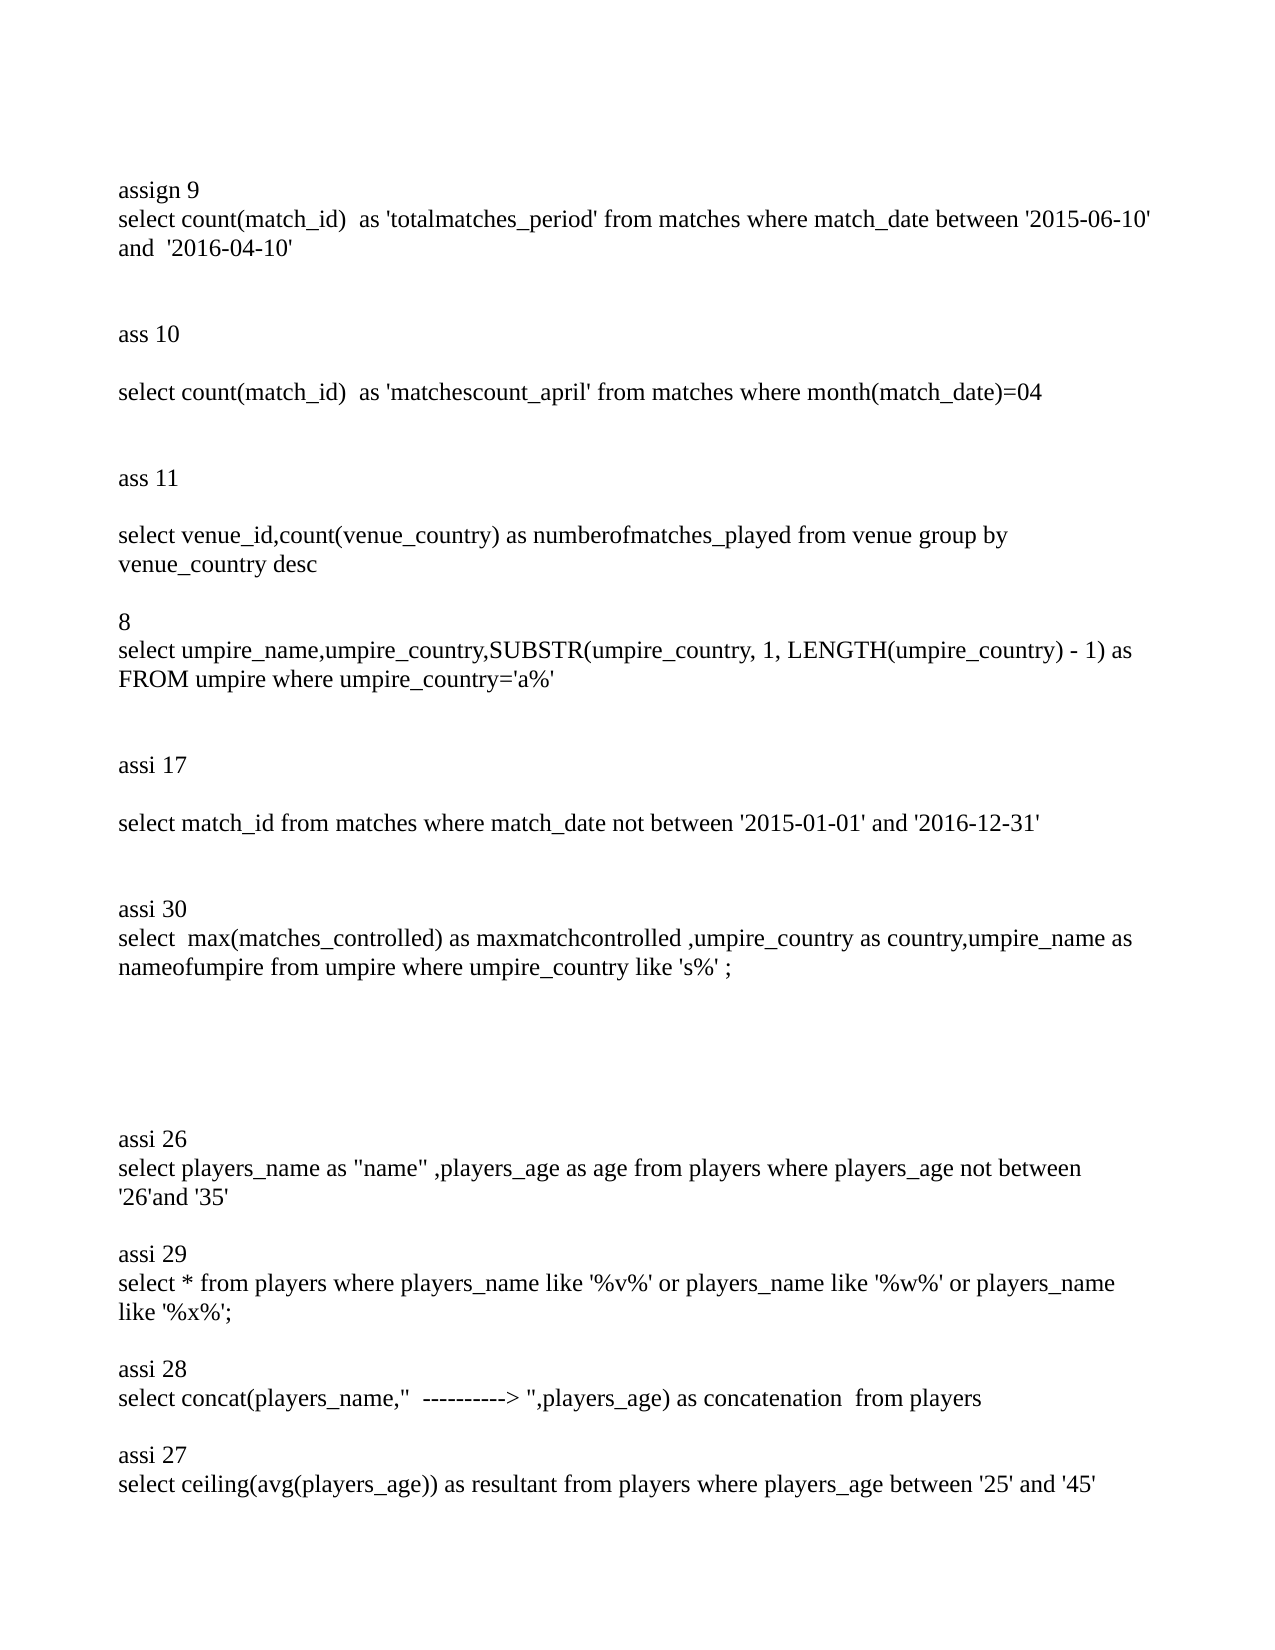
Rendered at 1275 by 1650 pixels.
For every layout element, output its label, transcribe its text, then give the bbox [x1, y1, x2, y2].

text ass 11 [118, 463, 1157, 492]
text select players_name as "name" ,players_age as age from players where players_age not between '26'and '35' [118, 1153, 1157, 1211]
text select match_id from matches where match_date not between '2015-01-01' and '2016-12-31' [118, 808, 1157, 837]
text assi 28 [118, 1354, 1157, 1383]
text select count(match_id) as 'totalmatches_period' from matches where match_date between '2015-06-10' and '2016-04-10' [118, 204, 1157, 262]
text 8 [118, 607, 1157, 636]
text select venue_id,count(venue_country) as numberofmatches_played from venue group by venue_country desc [118, 521, 1157, 578]
text assi 27 [118, 1441, 1157, 1469]
text select concat(players_name," ----------> ",players_age) as concatenation from players [118, 1383, 1157, 1412]
text ass 10 [118, 319, 1157, 348]
text select max(matches_controlled) as maxmatchcontrolled ,umpire_country as country,umpire_name as nameofumpire from umpire where umpire_country like 's%' ; [118, 923, 1157, 981]
text select * from players where players_name like '%v%' or players_name like '%w%' or players_name like '%x%'; [118, 1268, 1157, 1326]
text assi 26 [118, 1124, 1157, 1153]
text select ceiling(avg(players_age)) as resultant from players where players_age between '25' and '45' [118, 1469, 1157, 1527]
text assi 17 [118, 751, 1157, 779]
text assi 29 [118, 1239, 1157, 1268]
text assi 30 [118, 894, 1157, 923]
text assign 9 [118, 176, 1157, 204]
text select umpire_name,umpire_country,SUBSTR(umpire_country, 1, LENGTH(umpire_country) - 1) as FROM umpire where umpire_country='a%' [118, 636, 1157, 693]
text select count(match_id) as 'matchescount_april' from matches where month(match_date)=04 [118, 377, 1157, 406]
